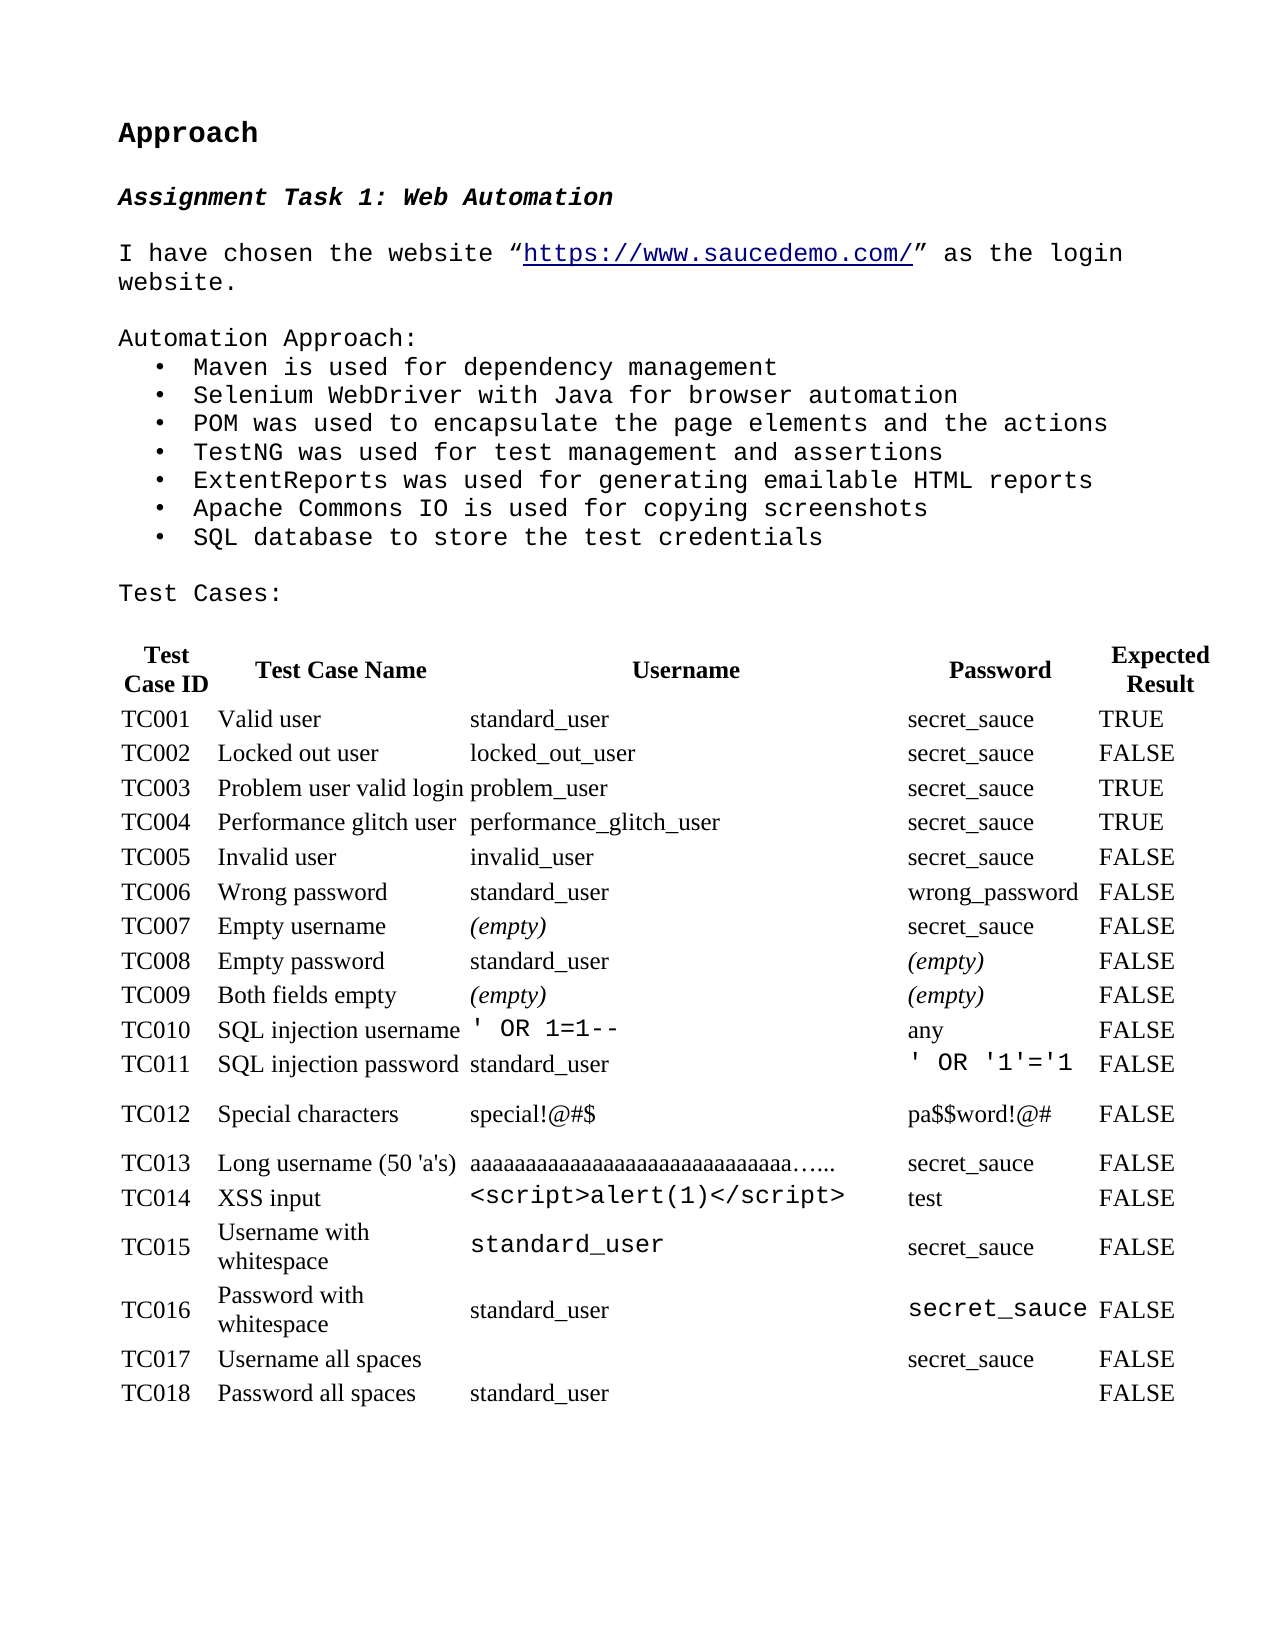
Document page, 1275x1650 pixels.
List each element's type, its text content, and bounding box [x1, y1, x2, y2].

table_cell Empty password [215, 943, 467, 977]
table_cell (empty) [905, 978, 1096, 1012]
table_cell TC017 [118, 1341, 214, 1376]
table_cell Long username (50 'a's) [215, 1145, 467, 1180]
list TestNG was used for test management and assertions [156, 439, 1157, 467]
table_cell Empty username [215, 908, 467, 943]
table_cell TC011 [118, 1047, 214, 1081]
table_cell FALSE [1096, 1145, 1225, 1180]
table_cell pa$$word!@# [905, 1081, 1096, 1145]
table_header Test Case ID [118, 638, 214, 701]
table_cell TRUE [1096, 805, 1225, 839]
table_cell standard_user [467, 1278, 905, 1341]
table_cell locked_out_user [467, 735, 905, 770]
table_cell secret_sauce [905, 770, 1096, 804]
table_cell FALSE [1096, 1180, 1225, 1214]
table_cell Problem user valid login [215, 770, 467, 804]
table_cell aaaaaaaaaaaaaaaaaaaaaaaaaaaaa…... [467, 1145, 905, 1180]
table_header Test Case Name [215, 638, 467, 701]
table_cell wrong_password [905, 874, 1096, 908]
table_cell TC002 [118, 735, 214, 770]
table_cell TC015 [118, 1214, 214, 1278]
table_cell XSS input [215, 1180, 467, 1214]
table_cell Username all spaces [215, 1341, 467, 1376]
table_cell Wrong password [215, 874, 467, 908]
table_header Username [467, 638, 905, 701]
table_cell FALSE [1096, 1214, 1225, 1278]
table_cell performance_glitch_user [467, 805, 905, 839]
table_cell ' OR '1'='1 [905, 1047, 1096, 1081]
table_cell TC007 [118, 908, 214, 943]
table_cell secret_sauce [905, 839, 1096, 874]
table_cell secret_sauce [905, 1341, 1096, 1376]
table_cell Password all spaces [215, 1376, 467, 1410]
table_cell standard_user [467, 943, 905, 977]
table_cell FALSE [1096, 1081, 1225, 1145]
table_cell TRUE [1096, 770, 1225, 804]
table_cell TC005 [118, 839, 214, 874]
text I have chosen the website “https://www.saucedemo.com/” as the login website. Automation Approach: [118, 241, 1157, 354]
table_cell secret_sauce [905, 805, 1096, 839]
table_cell Performance glitch user [215, 805, 467, 839]
table_cell TC006 [118, 874, 214, 908]
text Test Cases: [118, 581, 1157, 637]
table_cell TC010 [118, 1012, 214, 1047]
table_cell [905, 1376, 1096, 1410]
list Apache Commons IO is used for copying screenshots [156, 496, 1157, 524]
table_cell invalid_user [467, 839, 905, 874]
table_cell secret_sauce [905, 1214, 1096, 1278]
table_cell SQL injection username [215, 1012, 467, 1047]
table_cell ' OR 1=1-- [467, 1012, 905, 1047]
table_cell (empty) [467, 978, 905, 1012]
table_cell TC012 [118, 1081, 214, 1145]
table_cell FALSE [1096, 908, 1225, 943]
table_cell any [905, 1012, 1096, 1047]
table_cell (empty) [467, 908, 905, 943]
table_cell FALSE [1096, 1341, 1225, 1376]
list Maven is used for dependency management [156, 354, 1157, 382]
table_cell standard_user [467, 701, 905, 735]
table_cell secret_sauce [905, 735, 1096, 770]
table_cell TC008 [118, 943, 214, 977]
table_cell test [905, 1180, 1096, 1214]
table_cell TC003 [118, 770, 214, 804]
list Selenium WebDriver with Java for browser automation [156, 382, 1157, 411]
text Assignment Task 1: Web Automation [118, 184, 1157, 212]
table_cell SQL injection password [215, 1047, 467, 1081]
table_cell TC014 [118, 1180, 214, 1214]
table_cell Locked out user [215, 735, 467, 770]
table_cell FALSE [1096, 1012, 1225, 1047]
table_cell FALSE [1096, 874, 1225, 908]
table_cell TC016 [118, 1278, 214, 1341]
table_cell TRUE [1096, 701, 1225, 735]
table_cell Valid user [215, 701, 467, 735]
list POM was used to encapsulate the page elements and the actions [156, 411, 1157, 439]
table_header Password [905, 638, 1096, 701]
table_cell secret_sauce [905, 1278, 1096, 1341]
table_cell TC001 [118, 701, 214, 735]
table_cell standard_user [467, 1376, 905, 1410]
table_cell TC018 [118, 1376, 214, 1410]
table_cell Username with whitespace [215, 1214, 467, 1278]
text Approach [118, 118, 1157, 184]
table_cell secret_sauce [905, 1145, 1096, 1180]
table_cell FALSE [1096, 1047, 1225, 1081]
table_cell TC009 [118, 978, 214, 1012]
table_cell problem_user [467, 770, 905, 804]
table_cell special!@#$ [467, 1081, 905, 1145]
table_cell [467, 1341, 905, 1376]
table_cell Invalid user [215, 839, 467, 874]
table_cell FALSE [1096, 943, 1225, 977]
table_cell FALSE [1096, 978, 1225, 1012]
list SQL database to store the test credentials [156, 524, 1157, 552]
table_cell <script>alert(1)</script> [467, 1180, 905, 1214]
list ExtentReports was used for generating emailable HTML reports [156, 467, 1157, 496]
table_cell (empty) [905, 943, 1096, 977]
table_cell FALSE [1096, 839, 1225, 874]
table_cell standard_user [467, 1047, 905, 1081]
table_cell TC013 [118, 1145, 214, 1180]
table_cell standard_user [467, 874, 905, 908]
table_header Expected Result [1096, 638, 1225, 701]
table_cell Both fields empty [215, 978, 467, 1012]
table_cell Password with whitespace [215, 1278, 467, 1341]
table_cell secret_sauce [905, 701, 1096, 735]
table_cell Special characters [215, 1081, 467, 1145]
table_cell FALSE [1096, 1278, 1225, 1341]
table_cell TC004 [118, 805, 214, 839]
table_cell standard_user [467, 1214, 905, 1278]
table_cell secret_sauce [905, 908, 1096, 943]
table_cell FALSE [1096, 1376, 1225, 1410]
table_cell FALSE [1096, 735, 1225, 770]
